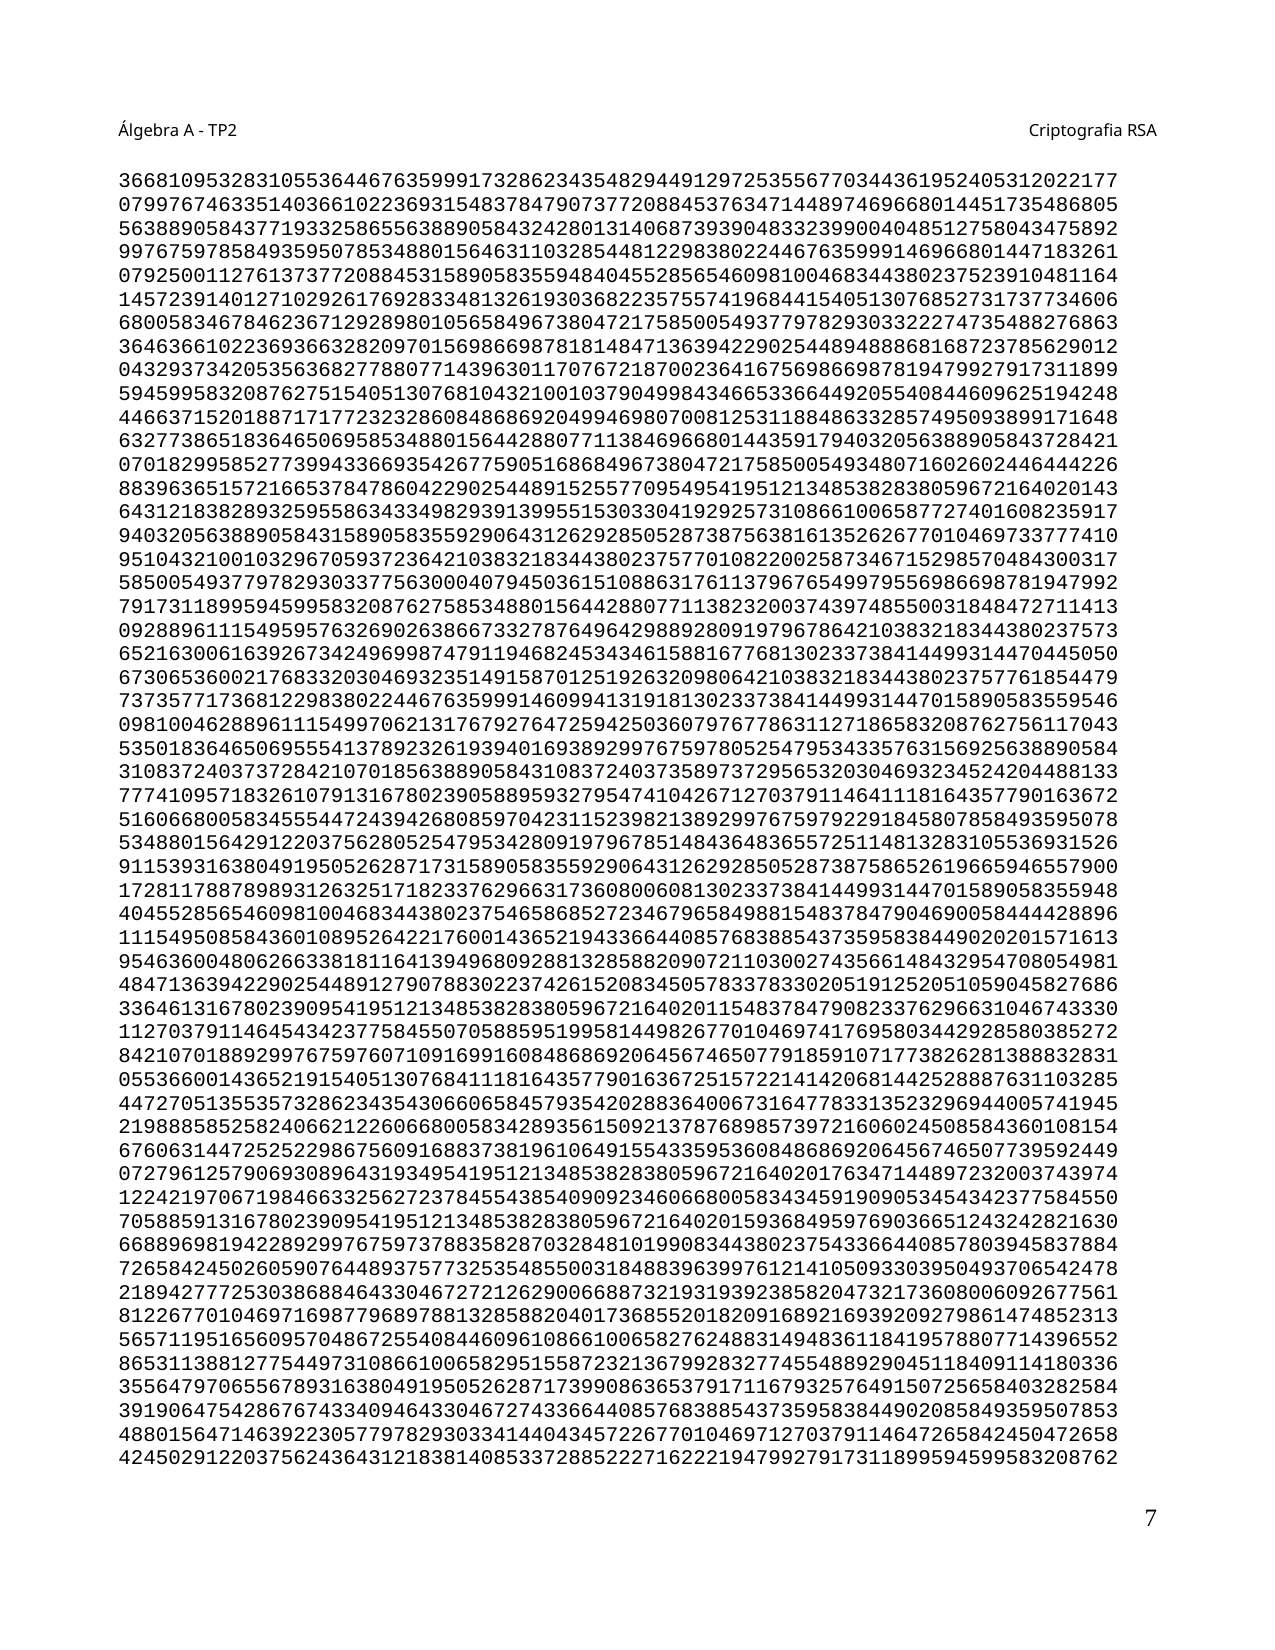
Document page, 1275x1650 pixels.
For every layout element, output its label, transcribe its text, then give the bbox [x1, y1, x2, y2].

text 63277386518364650695853488015644288077113846966801443591794032056388905843728421 [118, 430, 1157, 454]
text 68005834678462367129289801056584967380472175850054937797829303322274735488276863 [118, 312, 1157, 336]
text 64312183828932595586343349829391399551530330419292573108661006587727401608235917 [118, 501, 1157, 525]
text 88396365157216653784786042290254489152557709549541951213485382838059672164020143 [118, 478, 1157, 501]
text 31083724037372842107018563889058431083724037358973729565320304693234524204488133 [118, 761, 1157, 785]
text 39190647542867674334094643304672743366440857683885437359583844902085849359507853 [118, 1400, 1157, 1423]
text 72658424502605907644893757732535485500318488396399761214105093303950493706542478 [118, 1258, 1157, 1282]
text 21988858525824066212260668005834289356150921378768985739721606024508584360108154 [118, 1116, 1157, 1140]
text 65216300616392673424969987479119468245343461588167768130233738414499314470445050 [118, 643, 1157, 667]
text 67606314472525229867560916883738196106491554335953608486869206456746507739592449 [118, 1140, 1157, 1163]
text 56388905843771933258655638890584324280131406873939048332399004048512758043475892 [118, 218, 1157, 241]
text 42450291220375624364312183814085337288522271622219479927917311899594599583208762 [118, 1447, 1157, 1471]
text 07279612579069308964319349541951213485382838059672164020176347144897232003743974 [118, 1163, 1157, 1187]
text 51606680058345554472439426808597042311523982138929976759792291845807858493595078 [118, 809, 1157, 832]
text 91153931638049195052628717315890583559290643126292850528738758652619665946557900 [118, 856, 1157, 880]
text 14572391401271029261769283348132619303682235755741968441540513076852731737734606 [118, 288, 1157, 312]
text 99767597858493595078534880156463110328544812298380224467635999146966801447183261 [118, 241, 1157, 265]
text 48471363942290254489127907883022374261520834505783378330205191252051059045827686 [118, 974, 1157, 998]
text 86531138812775449731086610065829515587232136799283277455488929045118409114180336 [118, 1353, 1157, 1376]
text 94032056388905843158905835592906431262928505287387563816135262677010469733777410 [118, 525, 1157, 549]
text 36463661022369366328209701569866987818148471363942290254489488868168723785629012 [118, 336, 1157, 359]
text 07018299585277399433669354267759051686849673804721758500549348071602602446444226 [118, 454, 1157, 478]
text 67306536002176833203046932351491587012519263209806421038321834438023757761854479 [118, 667, 1157, 691]
text 56571195165609570486725540844609610866100658276248831494836118419578807714396552 [118, 1329, 1157, 1353]
text 36681095328310553644676359991732862343548294491297253556770344361952405312022177 [118, 170, 1157, 194]
text 79173118995945995832087627585348801564428807711382320037439748550031848472711413 [118, 596, 1157, 619]
text 09810046288961115499706213176792764725942503607976778631127186583208762756117043 [118, 714, 1157, 738]
text 95463600480626633818116413949680928813285882090721103002743566148432954708054981 [118, 951, 1157, 974]
text 53501836465069555413789232619394016938929976759780525479534335763156925638890584 [118, 738, 1157, 761]
text 11270379114645434237758455070588595199581449826770104697417695803442928580385272 [118, 1022, 1157, 1045]
text 17281178878989312632517182337629663173608006081302337384144993144701589058355948 [118, 880, 1157, 903]
text 44727051355357328623435430660658457935420288364006731647783313523296944005741945 [118, 1092, 1157, 1116]
text 73735771736812298380224467635999146099413191813023373841449931447015890583559546 [118, 691, 1157, 714]
text 12242197067198466332562723784554385409092346066800583434591909053454342377584550 [118, 1187, 1157, 1211]
text 58500549377978293033775630004079450361510886317611379676549979556986698781947992 [118, 572, 1157, 596]
text 07925001127613737720884531589058355948404552856546098100468344380237523910481164 [118, 265, 1157, 288]
text 81226770104697169877968978813285882040173685520182091689216939209279861474852313 [118, 1305, 1157, 1329]
text 44663715201887171772323286084868692049946980700812531188486332857495093899171648 [118, 407, 1157, 430]
text 84210701889299767597607109169916084868692064567465077918591071773826281388832831 [118, 1045, 1157, 1069]
text 35564797065567893163804919505262871739908636537917116793257649150725658403282584 [118, 1376, 1157, 1400]
text 07997674633514036610223693154837847907377208845376347144897469668014451735486805 [118, 194, 1157, 218]
text 77741095718326107913167802390588959327954741042671270379114641118164357790163672 [118, 785, 1157, 809]
text 95104321001032967059372364210383218344380237577010822002587346715298570484300317 [118, 549, 1157, 572]
text 66889698194228929976759737883582870328481019908344380237543366440857803945837884 [118, 1234, 1157, 1258]
text 04329373420535636827788077143963011707672187002364167569866987819479927917311899 [118, 359, 1157, 383]
text 53488015642912203756280525479534280919796785148436483655725114813283105536931526 [118, 832, 1157, 856]
text 33646131678023909541951213485382838059672164020115483784790823376296631046743330 [118, 998, 1157, 1022]
text 48801564714639223057797829303341440434572267701046971270379114647265842450472658 [118, 1423, 1157, 1447]
text 11154950858436010895264221760014365219433664408576838854373595838449020201571613 [118, 927, 1157, 951]
text 70588591316780239095419512134853828380596721640201593684959769036651243242821630 [118, 1211, 1157, 1234]
text 09288961115495957632690263866733278764964298892809197967864210383218344380237573 [118, 619, 1157, 643]
text 40455285654609810046834438023754658685272346796584988154837847904690058444428896 [118, 903, 1157, 927]
text 59459958320876275154051307681043210010379049984346653366449205540844609625194248 [118, 383, 1157, 407]
text 05536600143652191540513076841118164357790163672515722141420681442528887631103285 [118, 1069, 1157, 1092]
text 21894277725303868846433046727212629006688732193193923858204732173608006092677561 [118, 1282, 1157, 1305]
